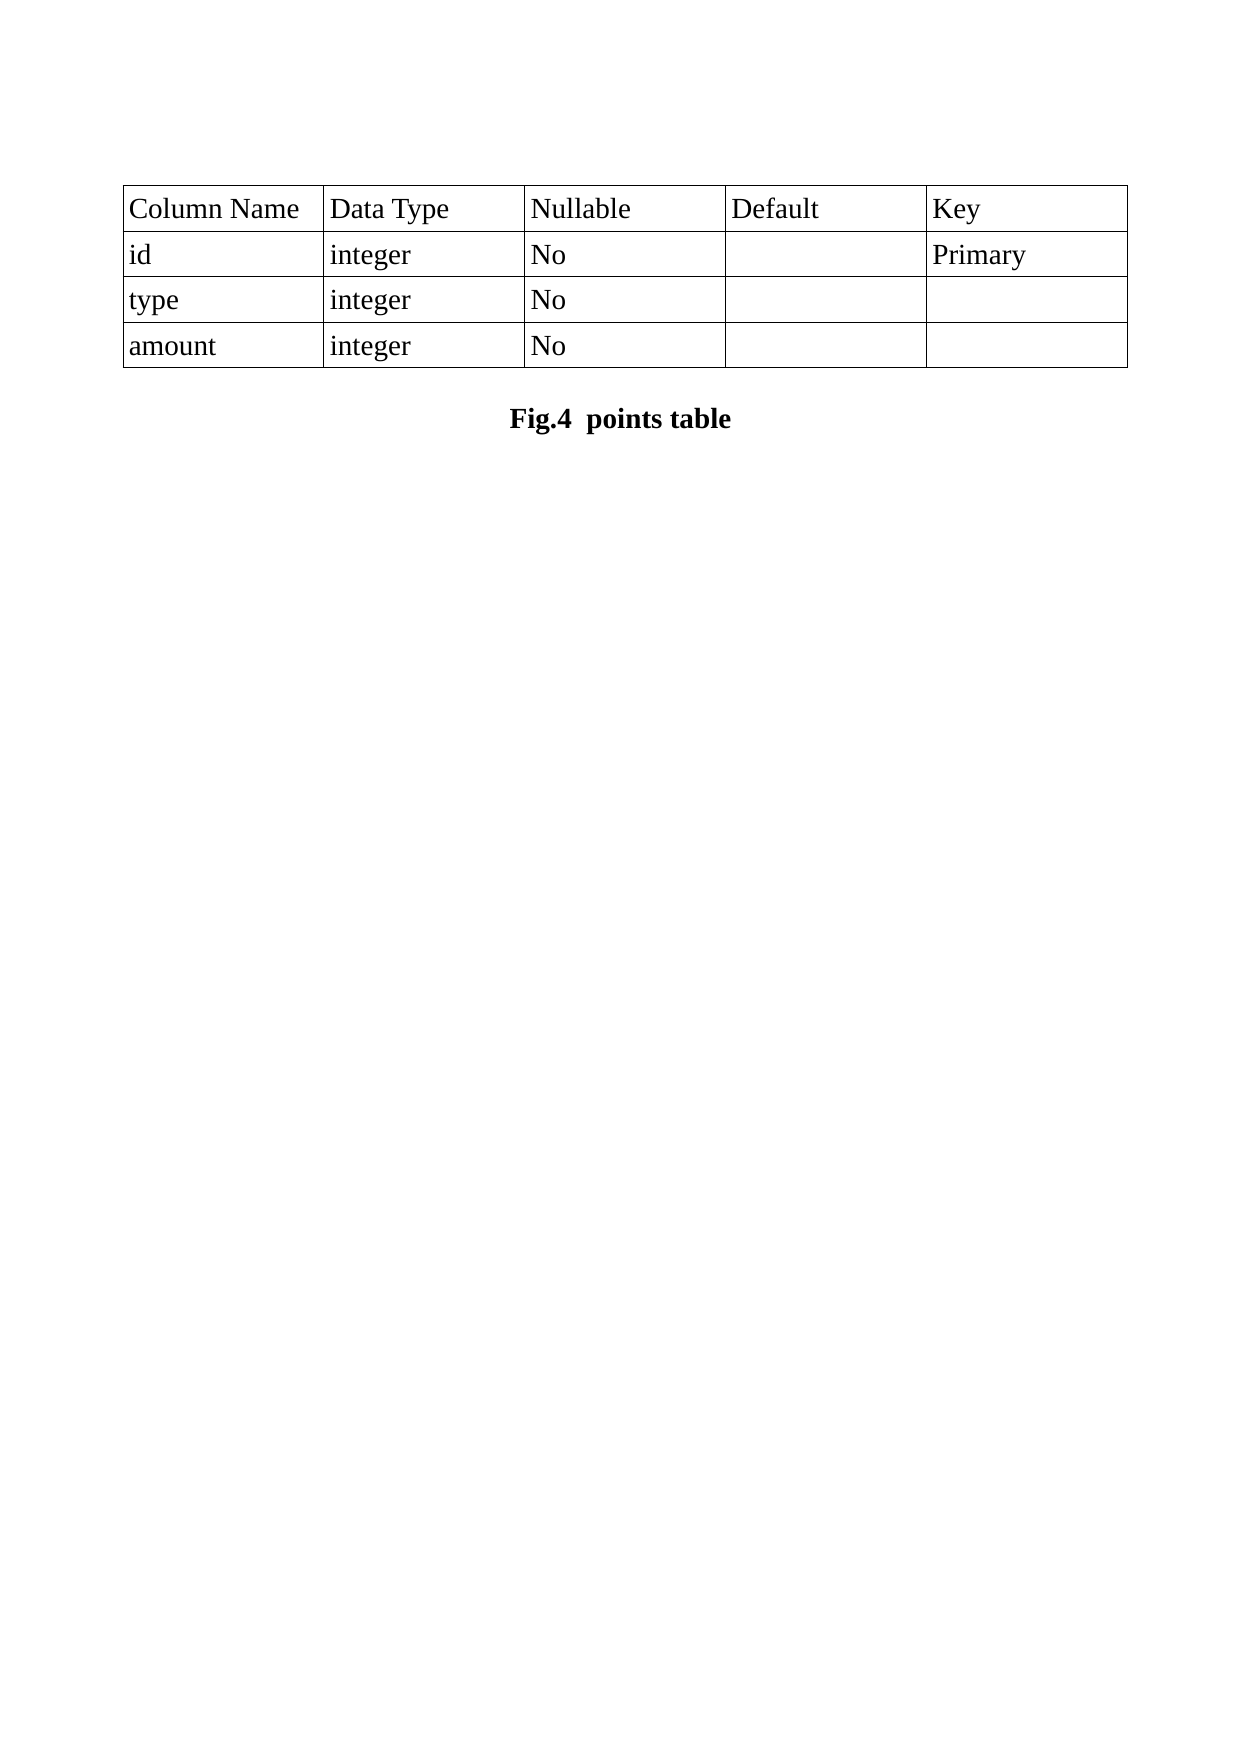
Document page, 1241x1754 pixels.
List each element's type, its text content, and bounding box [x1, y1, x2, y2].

table_cell integer [324, 277, 524, 322]
table_cell [927, 323, 1127, 367]
table_cell [927, 277, 1127, 322]
table_cell integer [324, 323, 524, 367]
table_header Key [927, 186, 1127, 231]
table_cell Primary [927, 232, 1127, 276]
table_header Column Name [124, 186, 323, 231]
table_cell No [525, 232, 725, 276]
table_cell type [124, 277, 323, 322]
table_cell amount [124, 323, 323, 367]
table_cell [726, 232, 926, 276]
table_header Nullable [525, 186, 725, 231]
table_cell integer [324, 232, 524, 276]
table_cell [726, 277, 926, 322]
table_header Default [726, 186, 926, 231]
table_header Data Type [324, 186, 524, 231]
table_cell No [525, 277, 725, 322]
text Fig.4 points table [118, 401, 1122, 435]
table_cell [726, 323, 926, 367]
table_cell id [124, 232, 323, 276]
table_cell No [525, 323, 725, 367]
